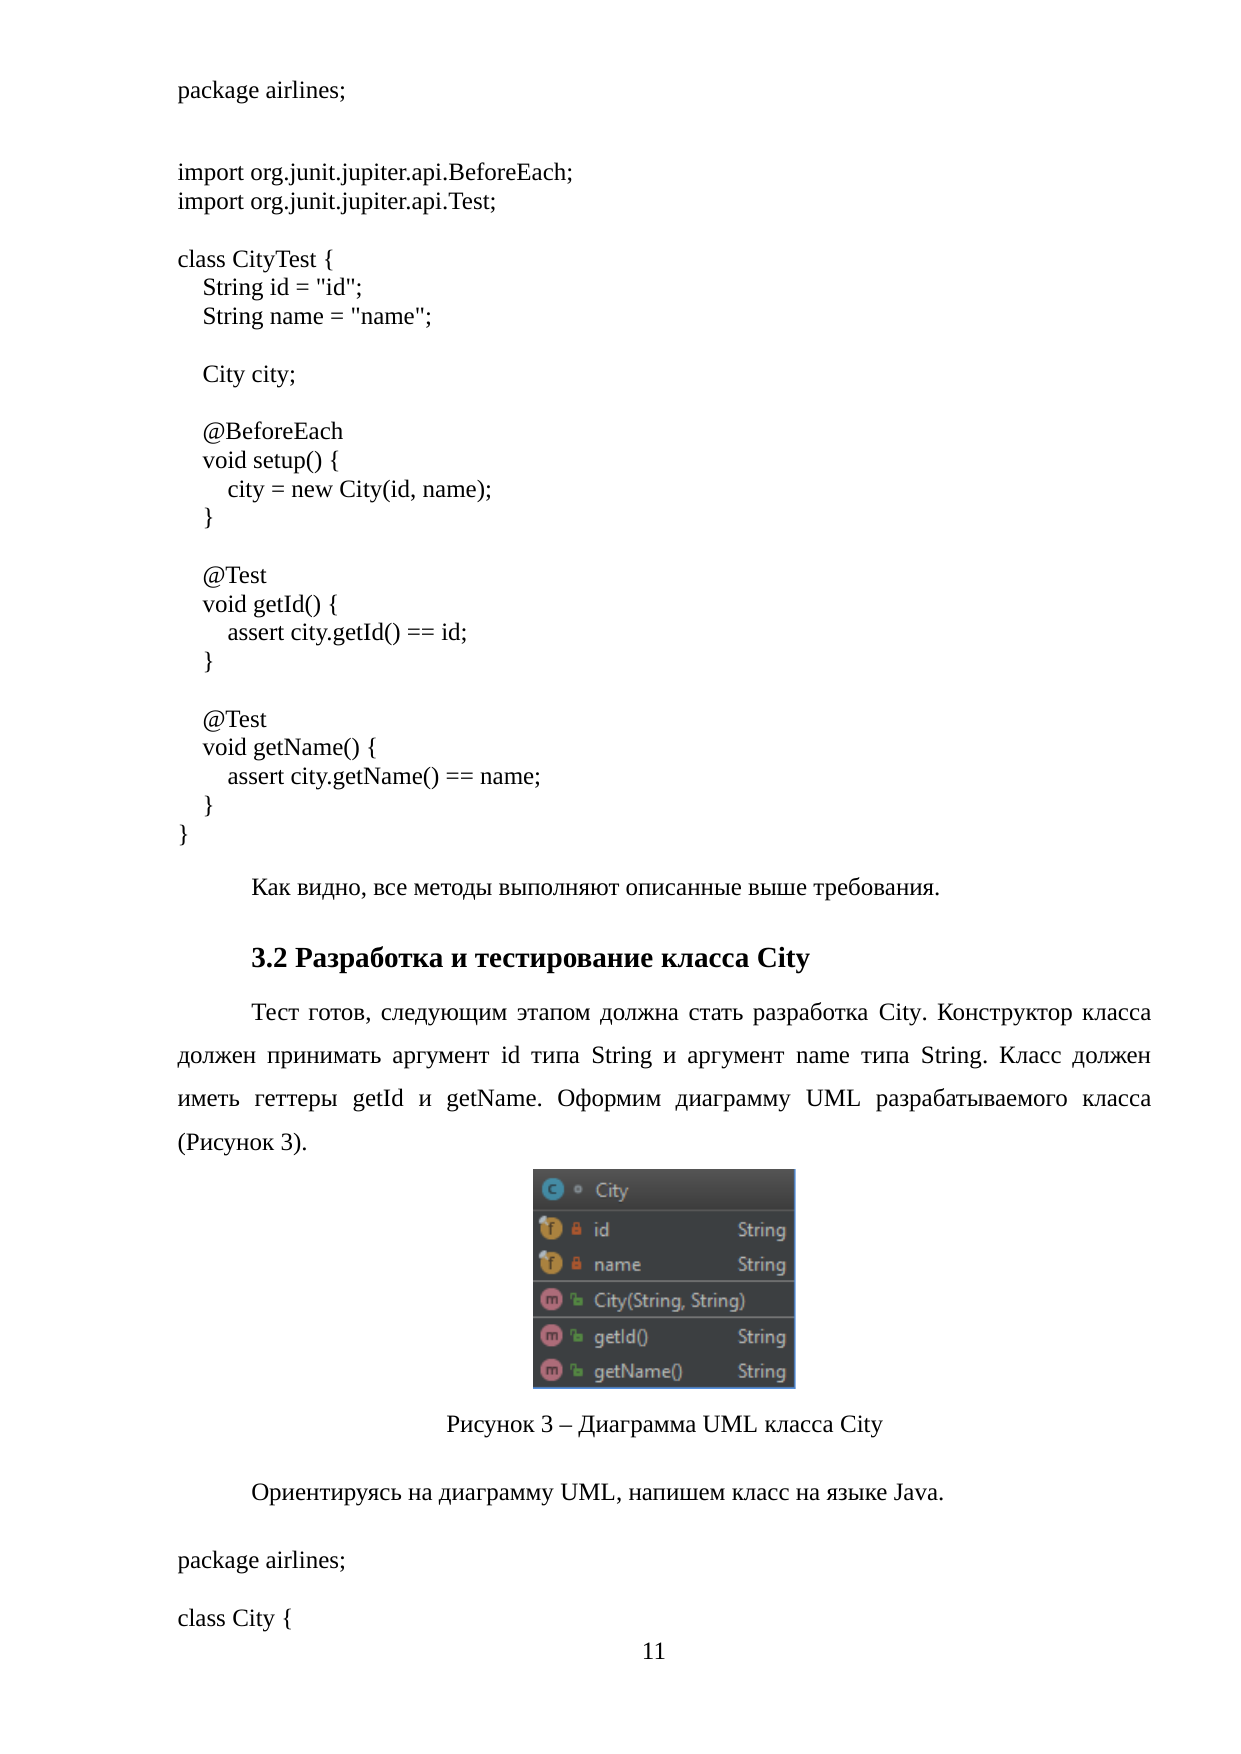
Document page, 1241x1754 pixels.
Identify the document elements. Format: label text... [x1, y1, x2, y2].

text Рисунок 3 – Диаграмма UML класса City [177, 1409, 1152, 1438]
text Тест готов, следующим этапом должна стать разработка City. Конструктор класса должен принимать аргумент id типа String и аргумент name типа String. Класс должен иметь геттеры getId и getName. Оформим диаграмму UML разрабатываемого класса (Рисунок 3). [177, 997, 1152, 1155]
text import org.junit.jupiter.api.BeforeEach; import org.junit.jupiter.api.Test; class CityTest { String id = "id"; String name = "name"; City city; @BeforeEach void setup() { city = new City(id, name); } @Test void getId() { assert city.getId() == id; } @Test void getName() { assert city.getName() == name; } } [177, 129, 1152, 847]
text Ориентируясь на диаграмму UML, напишем класс на языке Java. [177, 1477, 1152, 1506]
subtitle 3.2 Разработка и тестирование класса City [177, 941, 1152, 974]
text package airlines; class City { [177, 1545, 1152, 1632]
text Как видно, все методы выполняют описанные выше требования. [177, 872, 1152, 901]
text package airlines; [177, 75, 1152, 104]
